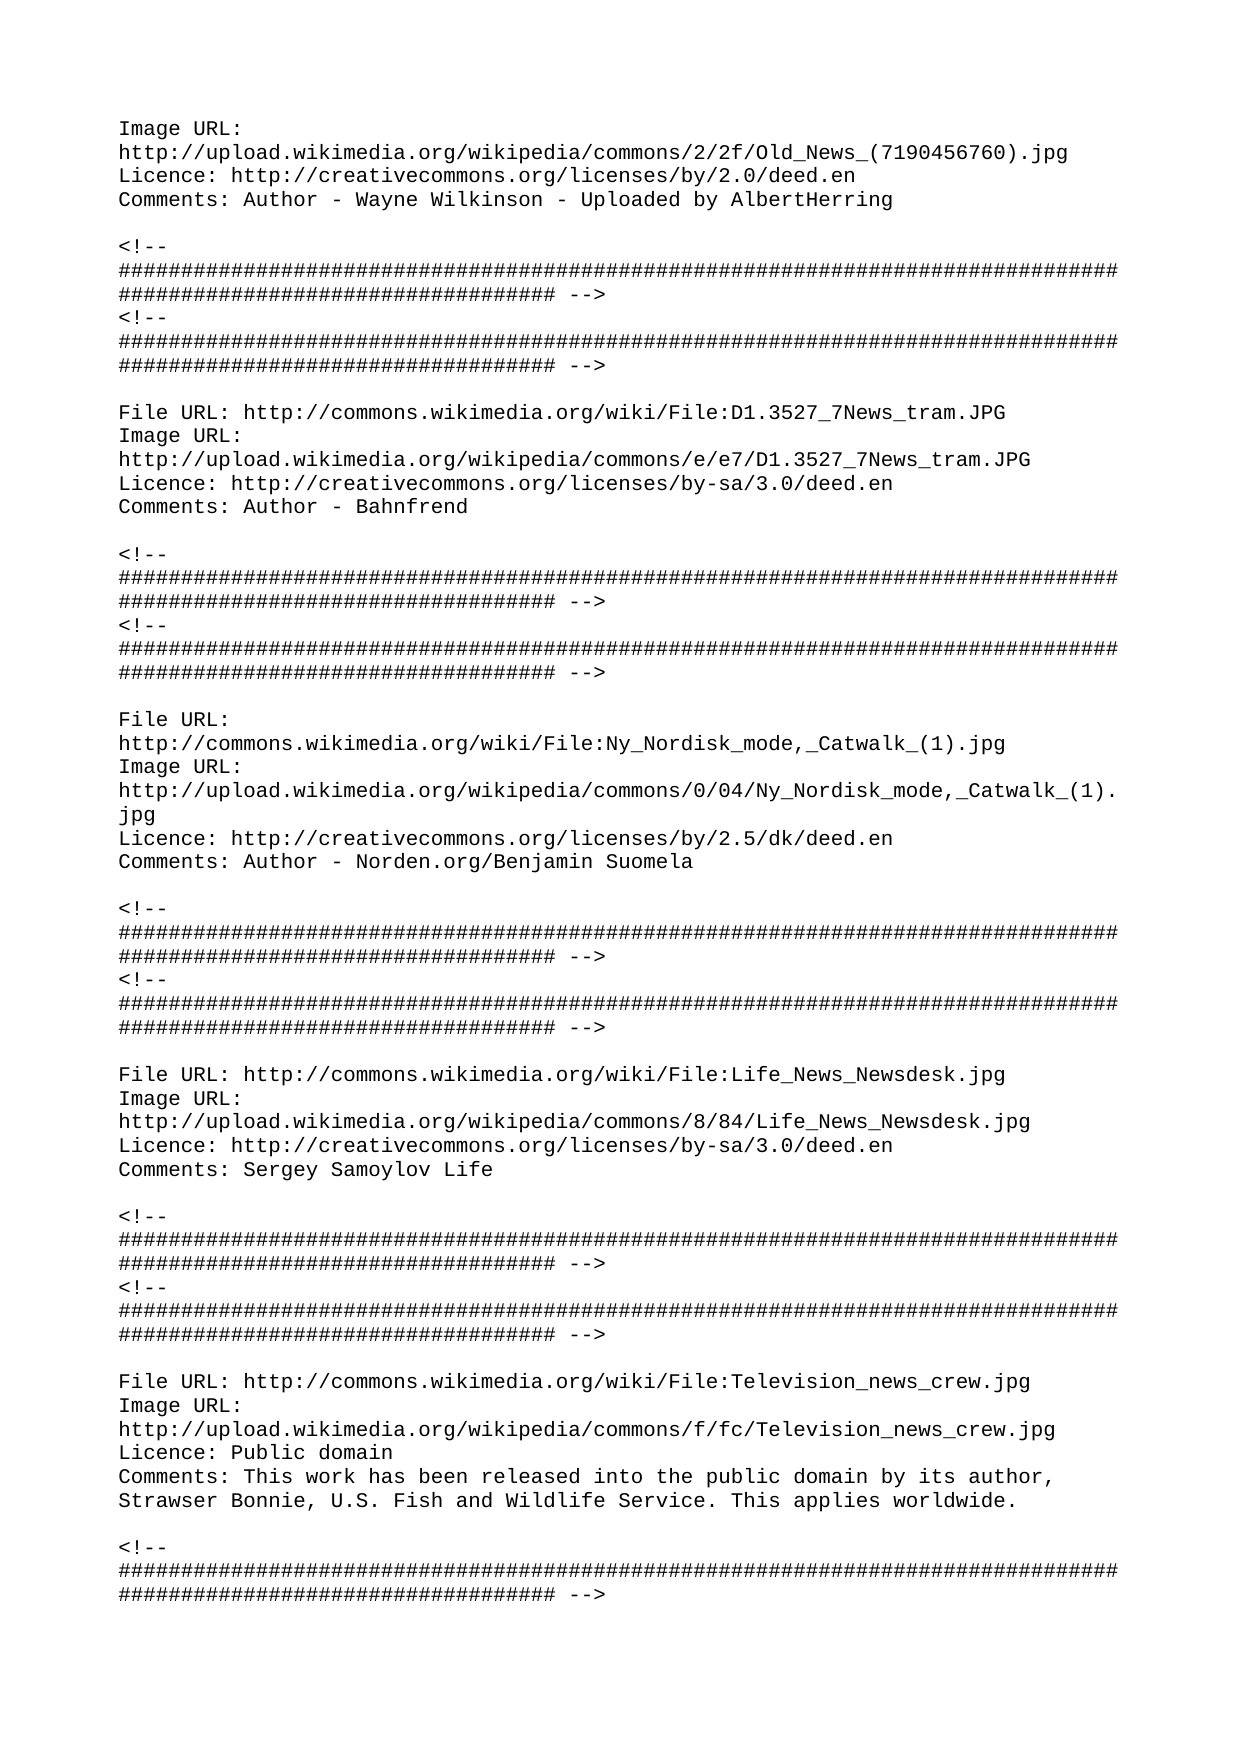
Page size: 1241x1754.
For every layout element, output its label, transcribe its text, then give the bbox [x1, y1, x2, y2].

text Licence: http://creativecommons.org/licenses/by-sa/3.0/deed.en [118, 1135, 1122, 1158]
text Comments: Sergey Samoylov Life [118, 1158, 1122, 1182]
text Image URL: http://upload.wikimedia.org/wikipedia/commons/f/fc/Television_news_crew.jpg [118, 1395, 1122, 1442]
text File URL: http://commons.wikimedia.org/wiki/File:Life_News_Newsdesk.jpg [118, 1064, 1122, 1088]
text Comments: Author - Norden.org/Benjamin Suomela [118, 851, 1122, 875]
text Image URL: http://upload.wikimedia.org/wikipedia/commons/8/84/Life_News_Newsdesk.jpg [118, 1088, 1122, 1135]
text Licence: http://creativecommons.org/licenses/by-sa/3.0/deed.en [118, 473, 1122, 496]
text <!-- ################################################################################################################### --> [118, 307, 1122, 378]
text <!-- ################################################################################################################### --> [118, 1206, 1122, 1277]
text <!-- ################################################################################################################### --> [118, 1277, 1122, 1348]
text <!-- ################################################################################################################### --> [118, 898, 1122, 969]
text <!-- ################################################################################################################### --> [118, 1537, 1122, 1608]
text <!-- ################################################################################################################### --> [118, 236, 1122, 307]
text <!-- ################################################################################################################### --> [118, 969, 1122, 1040]
text File URL: http://commons.wikimedia.org/wiki/File:Ny_Nordisk_mode,_Catwalk_(1).jpg [118, 709, 1122, 757]
text Image URL: http://upload.wikimedia.org/wikipedia/commons/0/04/Ny_Nordisk_mode,_Catwalk_(1).jpg [118, 757, 1122, 827]
text <!-- ################################################################################################################### --> [118, 544, 1122, 615]
text File URL: http://commons.wikimedia.org/wiki/File:D1.3527_7News_tram.JPG [118, 402, 1122, 426]
text Comments: Author - Wayne Wilkinson - Uploaded by AlbertHerring [118, 189, 1122, 213]
text Image URL: http://upload.wikimedia.org/wikipedia/commons/e/e7/D1.3527_7News_tram.JPG [118, 426, 1122, 473]
text File URL: http://commons.wikimedia.org/wiki/File:Television_news_crew.jpg [118, 1371, 1122, 1395]
text Licence: http://creativecommons.org/licenses/by/2.5/dk/deed.en [118, 827, 1122, 851]
text Comments: Author - Bahnfrend [118, 496, 1122, 520]
text Comments: This work has been released into the public domain by its author, Strawser Bonnie, U.S. Fish and Wildlife Service. This applies worldwide. [118, 1466, 1122, 1513]
text Licence: http://creativecommons.org/licenses/by/2.0/deed.en [118, 165, 1122, 189]
text Licence: Public domain [118, 1442, 1122, 1466]
text <!-- ################################################################################################################### --> [118, 615, 1122, 686]
text Image URL: http://upload.wikimedia.org/wikipedia/commons/2/2f/Old_News_(7190456760).jpg [118, 118, 1122, 165]
